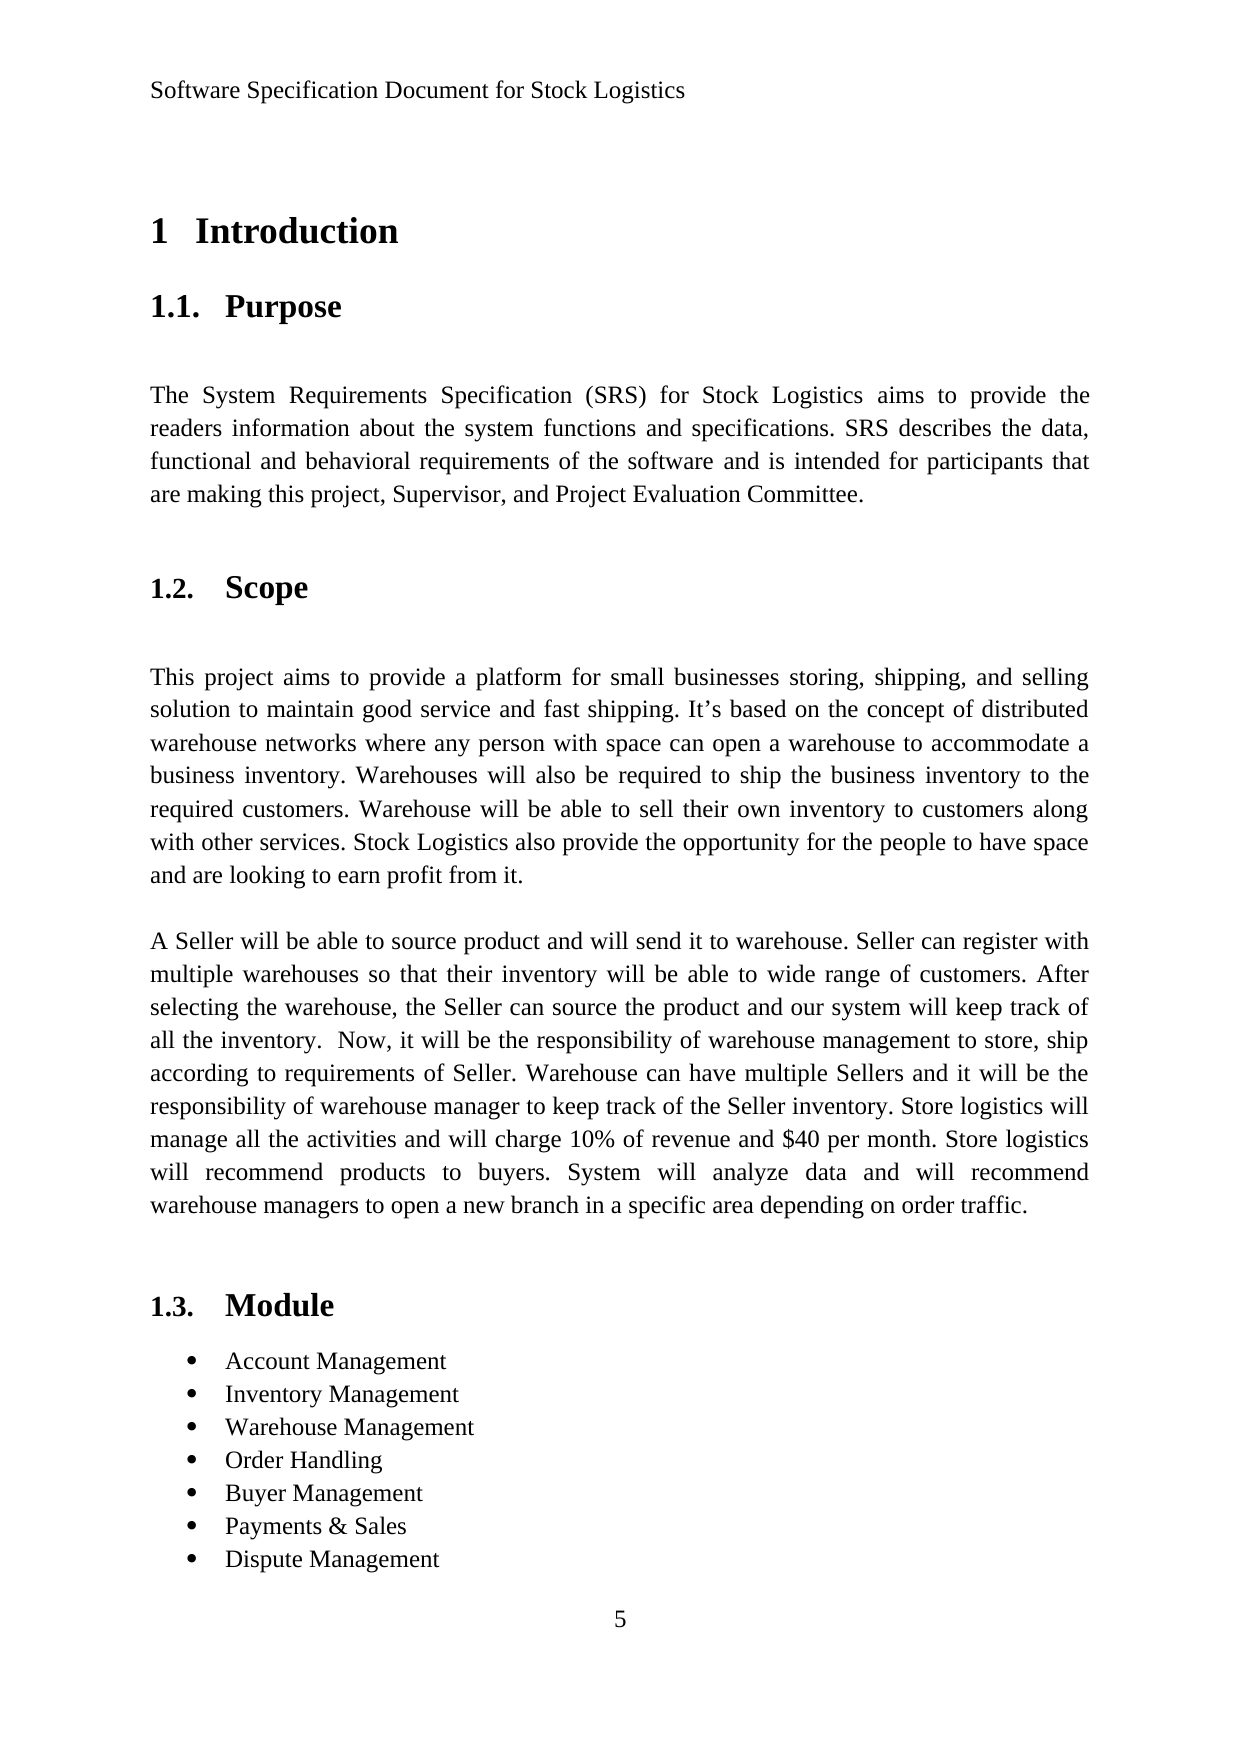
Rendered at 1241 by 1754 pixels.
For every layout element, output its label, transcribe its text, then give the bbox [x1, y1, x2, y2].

list Buyer Management [187, 1478, 1090, 1507]
subtitle Scope [150, 568, 1090, 606]
list Payments & Sales [187, 1511, 1090, 1540]
list Dispute Management [187, 1544, 1090, 1573]
list Warehouse Management [187, 1412, 1090, 1441]
list Inventory Management [187, 1379, 1090, 1408]
subtitle Module [150, 1285, 1090, 1323]
list This project aims to provide a platform for small businesses storing, shipping, and selling solution to maintain good service and fast shipping. It’s based on the concept of distributed warehouse networks where any person with space can open a warehouse to accommodate a business inventory. Warehouses will also be required to ship the business inventory to the required customers. Warehouse will be able to sell their own inventory to customers along with other services. Stock Logistics also provide the opportunity for the people to have space and are looking to earn profit from it. [150, 662, 1090, 888]
subtitle Introduction [150, 208, 1090, 251]
text The System Requirements Specification (SRS) for Stock Logistics aims to provide the readers information about the system functions and specifications. SRS describes the data, functional and behavioral requirements of the software and is intended for participants that are making this project, Supervisor, and Project Evaluation Committee. [150, 380, 1090, 508]
list Account Management [187, 1346, 1090, 1374]
list Order Handling [187, 1445, 1090, 1474]
subtitle Purpose [150, 287, 1090, 325]
list A Seller will be able to source product and will send it to warehouse. Seller can register with multiple warehouses so that their inventory will be able to wide range of customers. After selecting the warehouse, the Seller can source the product and our system will keep track of all the inventory. Now, it will be the responsibility of warehouse management to store, ship according to requirements of Seller. Warehouse can have multiple Sellers and it will be the responsibility of warehouse manager to keep track of the Seller inventory. Store logistics will manage all the activities and will charge 10% of revenue and $40 per month. Store logistics will recommend products to buyers. System will analyze data and will recommend warehouse managers to open a new branch in a specific area depending on order traffic. [150, 926, 1090, 1219]
